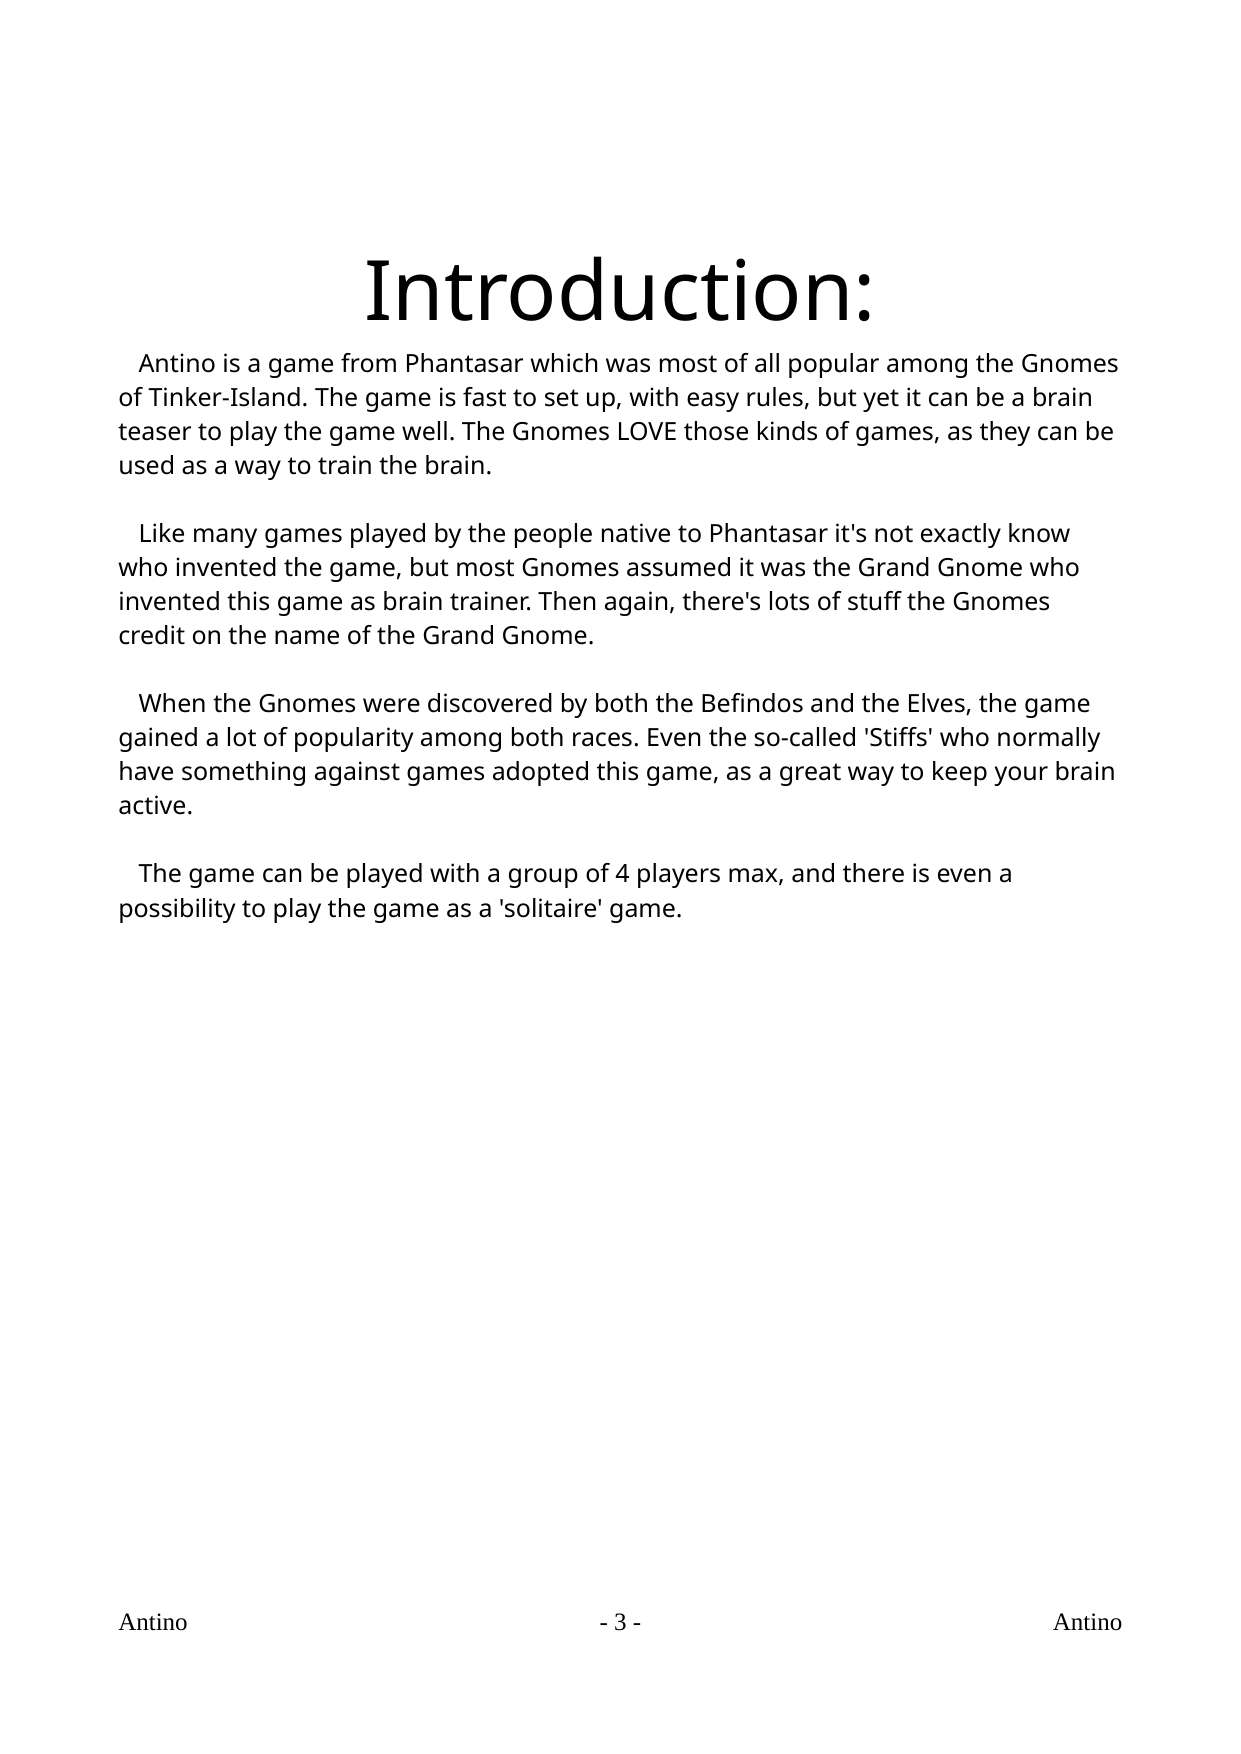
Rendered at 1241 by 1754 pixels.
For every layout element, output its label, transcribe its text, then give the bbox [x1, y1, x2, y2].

text Introduction: [118, 232, 1122, 345]
text Like many games played by the people native to Phantasar it's not exactly know who invented the game, but most Gnomes assumed it was the Grand Gnome who invented this game as brain trainer. Then again, there's lots of stuff the Gnomes credit on the name of the Grand Gnome. [118, 516, 1122, 652]
text Antino is a game from Phantasar which was most of all popular among the Gnomes of Tinker-Island. The game is fast to set up, with easy rules, but yet it can be a brain teaser to play the game well. The Gnomes LOVE those kinds of games, as they can be used as a way to train the brain. [118, 345, 1122, 481]
text When the Gnomes were discovered by both the Befindos and the Elves, the game gained a lot of popularity among both races. Even the so-called 'Stiffs' who normally have something against games adopted this game, as a great way to keep your brain active. [118, 686, 1122, 822]
text The game can be played with a group of 4 players max, and there is even a possibility to play the game as a 'solitaire' game. [118, 856, 1122, 924]
